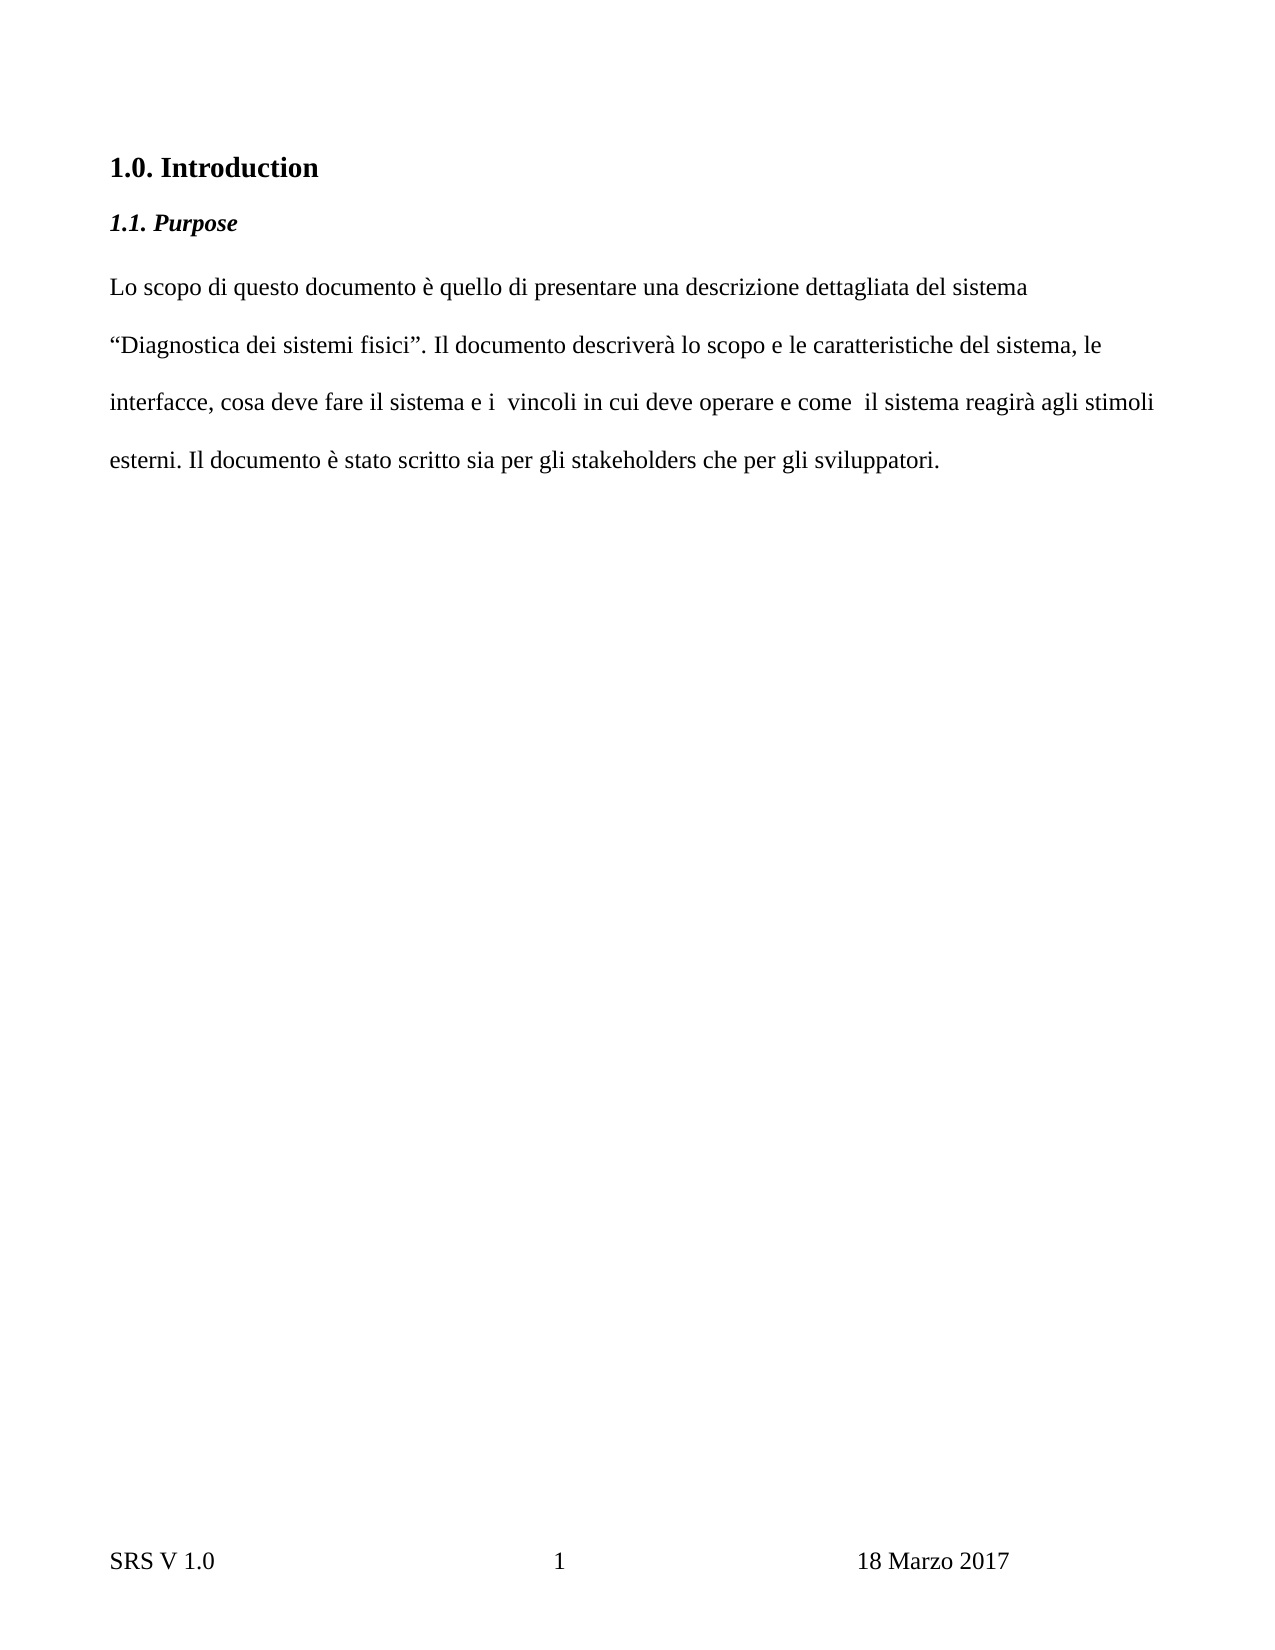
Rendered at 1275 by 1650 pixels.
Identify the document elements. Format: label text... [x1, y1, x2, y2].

subtitle 1.0. Introduction [109, 150, 1162, 183]
subtitle 1.1. Purpose [109, 208, 1162, 237]
text Lo scopo di questo documento è quello di presentare una descrizione dettagliata del sistema “Diagnostica dei sistemi fisici”. Il documento descriverà lo scopo e le caratteristiche del sistema, le interfacce, cosa deve fare il sistema e i vincoli in cui deve operare e come il sistema reagirà agli stimoli esterni. Il documento è stato scritto sia per gli stakeholders che per gli sviluppatori. [109, 272, 1162, 473]
